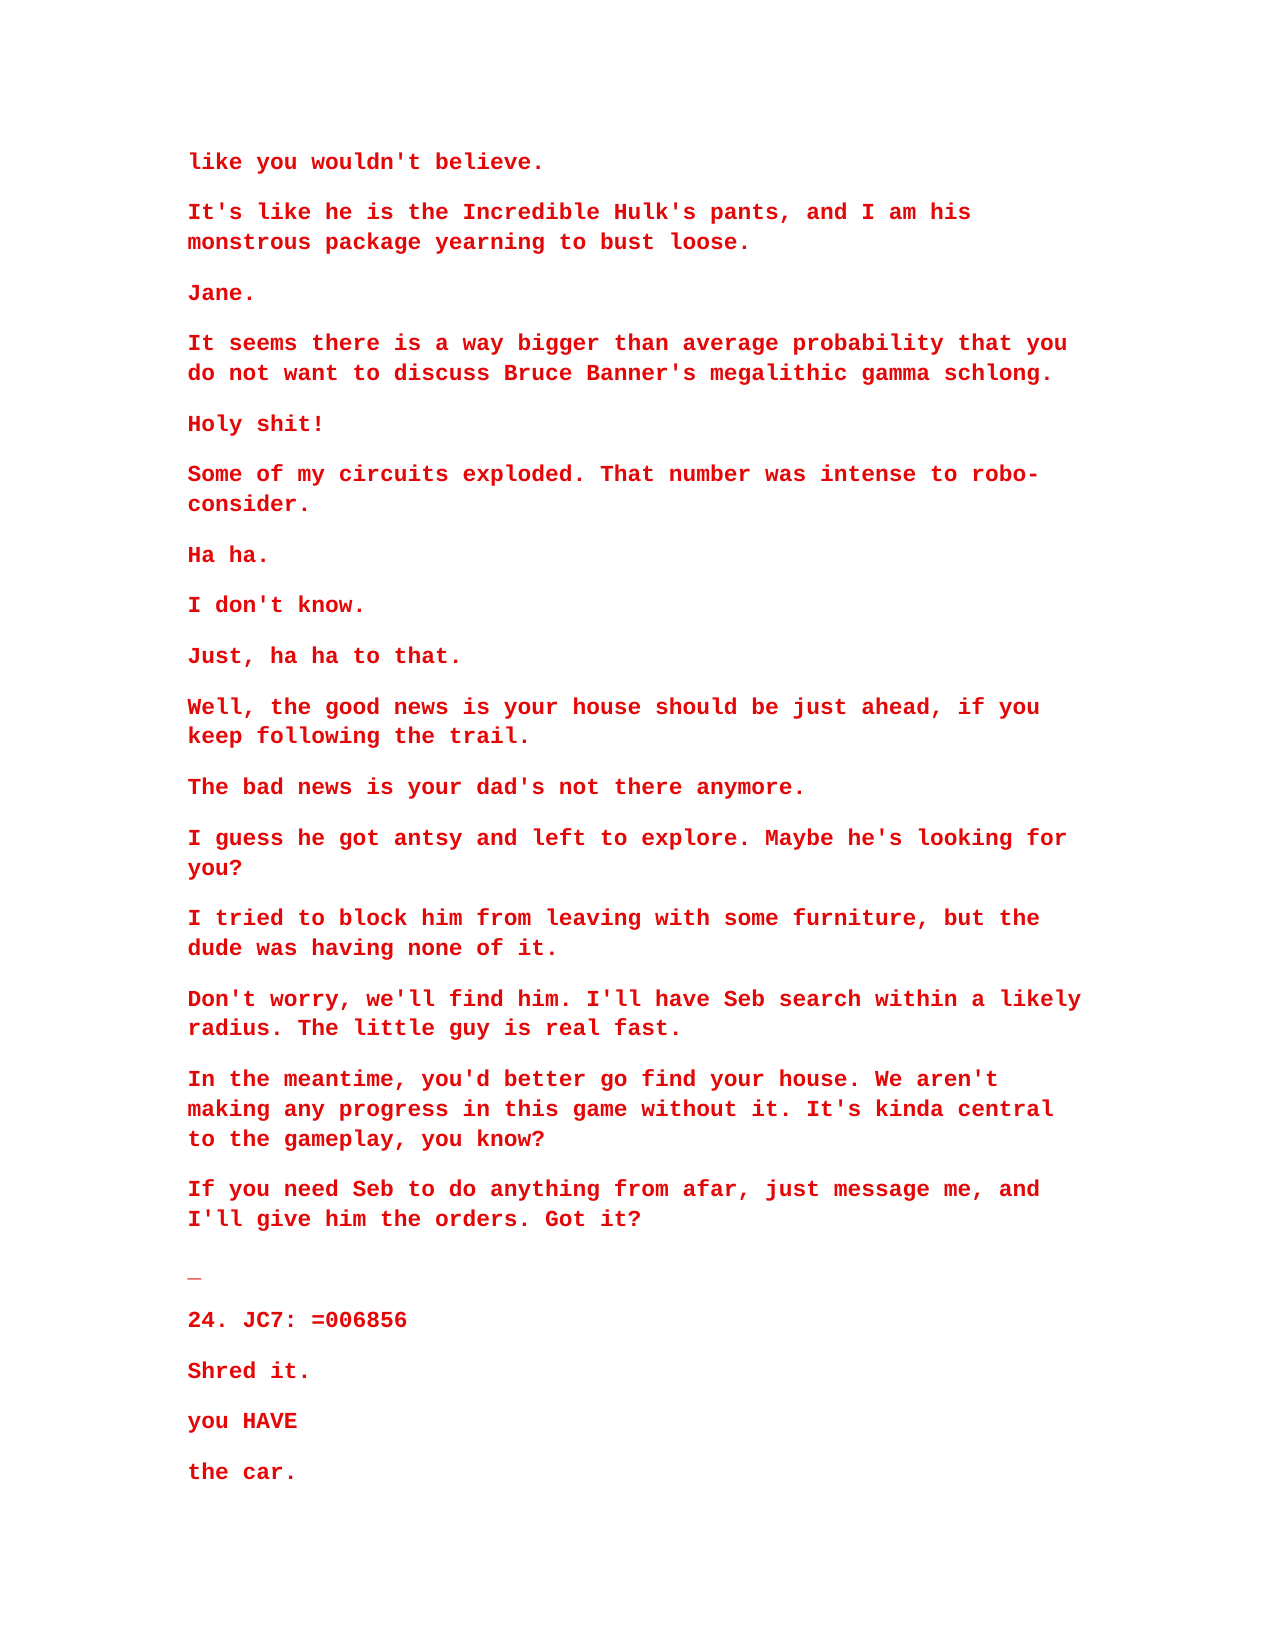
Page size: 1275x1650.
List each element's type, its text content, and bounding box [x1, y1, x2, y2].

text I tried to block him from leaving with some furniture, but the dude was having none of it. [187, 906, 1087, 962]
text Don't worry, we'll find him. I'll have Seb search within a likely radius. The little guy is real fast. [187, 987, 1087, 1043]
text Well, the good news is your house should be just ahead, if you keep following the trail. [187, 695, 1087, 751]
text It seems there is a way bigger than average probability that you do not want to discuss Bruce Banner's megalithic gamma schlong. [187, 332, 1087, 387]
text Just, ha ha to that. [187, 644, 1087, 670]
text the car. [187, 1460, 1087, 1486]
text Some of my circuits exploded. That number was intense to robo-consider. [187, 463, 1087, 518]
text In the meantime, you'd better go find your house. We aren't making any progress in this game without it. It's kinda central to the gameplay, you know? [187, 1067, 1087, 1153]
text 24. JC7: =006856 [187, 1308, 1087, 1334]
text you HAVE [187, 1410, 1087, 1436]
text I guess he got antsy and left to explore. Maybe he's looking for you? [187, 826, 1087, 882]
text It's like he is the Incredible Hulk's pants, and I am his monstrous package yearning to bust loose. [187, 201, 1087, 256]
text The bad news is your dad's not there anymore. [187, 775, 1087, 801]
text Jane. [187, 281, 1087, 307]
text If you need Seb to do anything from afar, just message me, and I'll give him the orders. Got it? [187, 1177, 1087, 1233]
text _ [187, 1258, 1087, 1284]
text like you wouldn't believe. [187, 150, 1087, 176]
text Ha ha. [187, 543, 1087, 569]
text Holy shit! [187, 412, 1087, 438]
text I don't know. [187, 594, 1087, 620]
text Shred it. [187, 1359, 1087, 1385]
